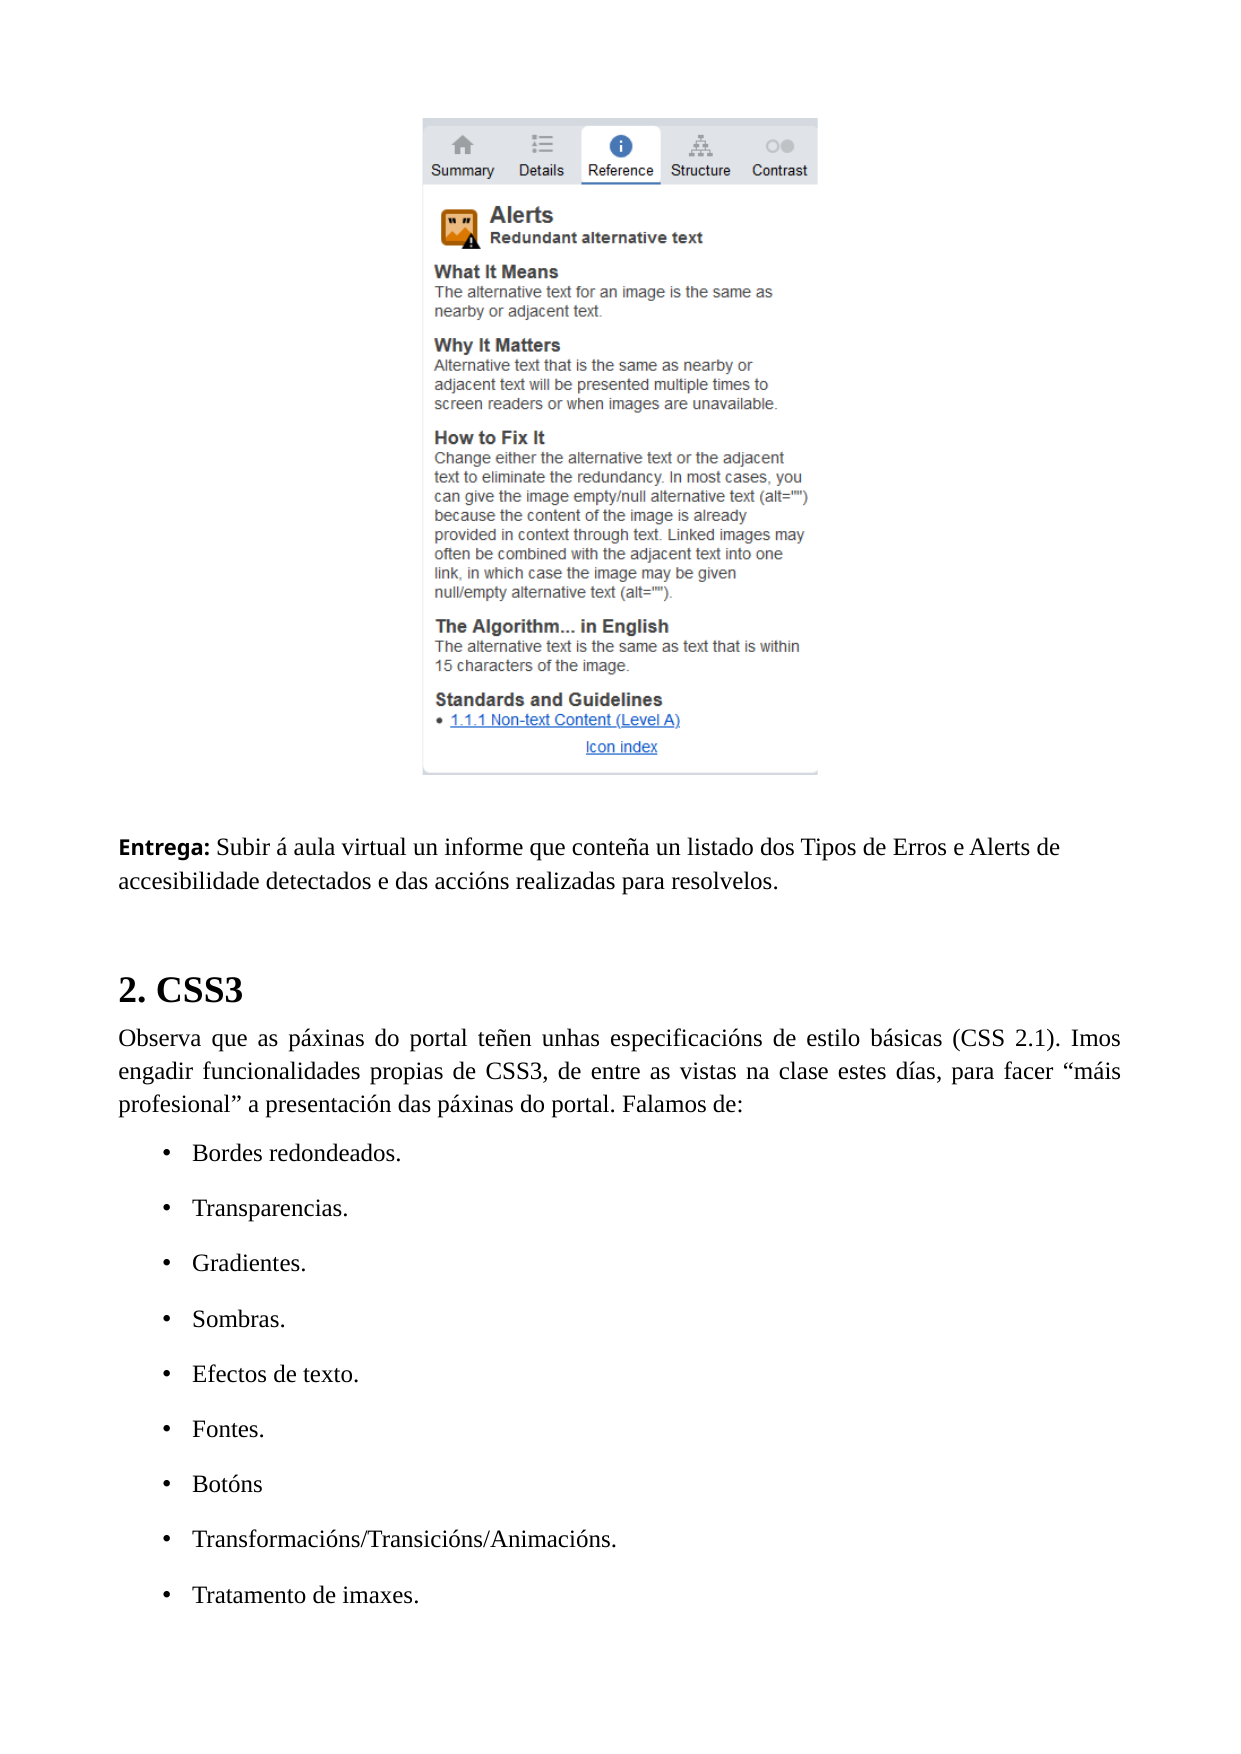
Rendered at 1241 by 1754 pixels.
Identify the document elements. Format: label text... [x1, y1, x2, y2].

text Observa que as páxinas do portal teñen unhas especificacións de estilo básicas (CSS 2.1). Imos engadir funcionalidades propias de CSS3, de entre as vistas na clase estes días, para facer “máis profesional” a presentación das páxinas do portal. Falamos de: [118, 1023, 1122, 1118]
list Transformacións/Transicións/Animacións. [162, 1524, 1122, 1553]
list Transparencias. [162, 1193, 1122, 1222]
list Bordes redondeados. [162, 1138, 1122, 1167]
text Entrega: Subir á aula virtual un informe que conteña un listado dos Tipos de Erros e Alerts de accesibilidade detectados e das accións realizadas para resolvelos. [118, 832, 1122, 895]
list Efectos de texto. [162, 1359, 1122, 1388]
list Sombras. [162, 1304, 1122, 1332]
picture [422, 118, 818, 775]
subtitle 2. CSS3 [118, 968, 1122, 1011]
list Fontes. [162, 1414, 1122, 1443]
list Botóns [162, 1469, 1122, 1498]
list Gradientes. [162, 1248, 1122, 1277]
list Tratamento de imaxes. [162, 1580, 1122, 1608]
